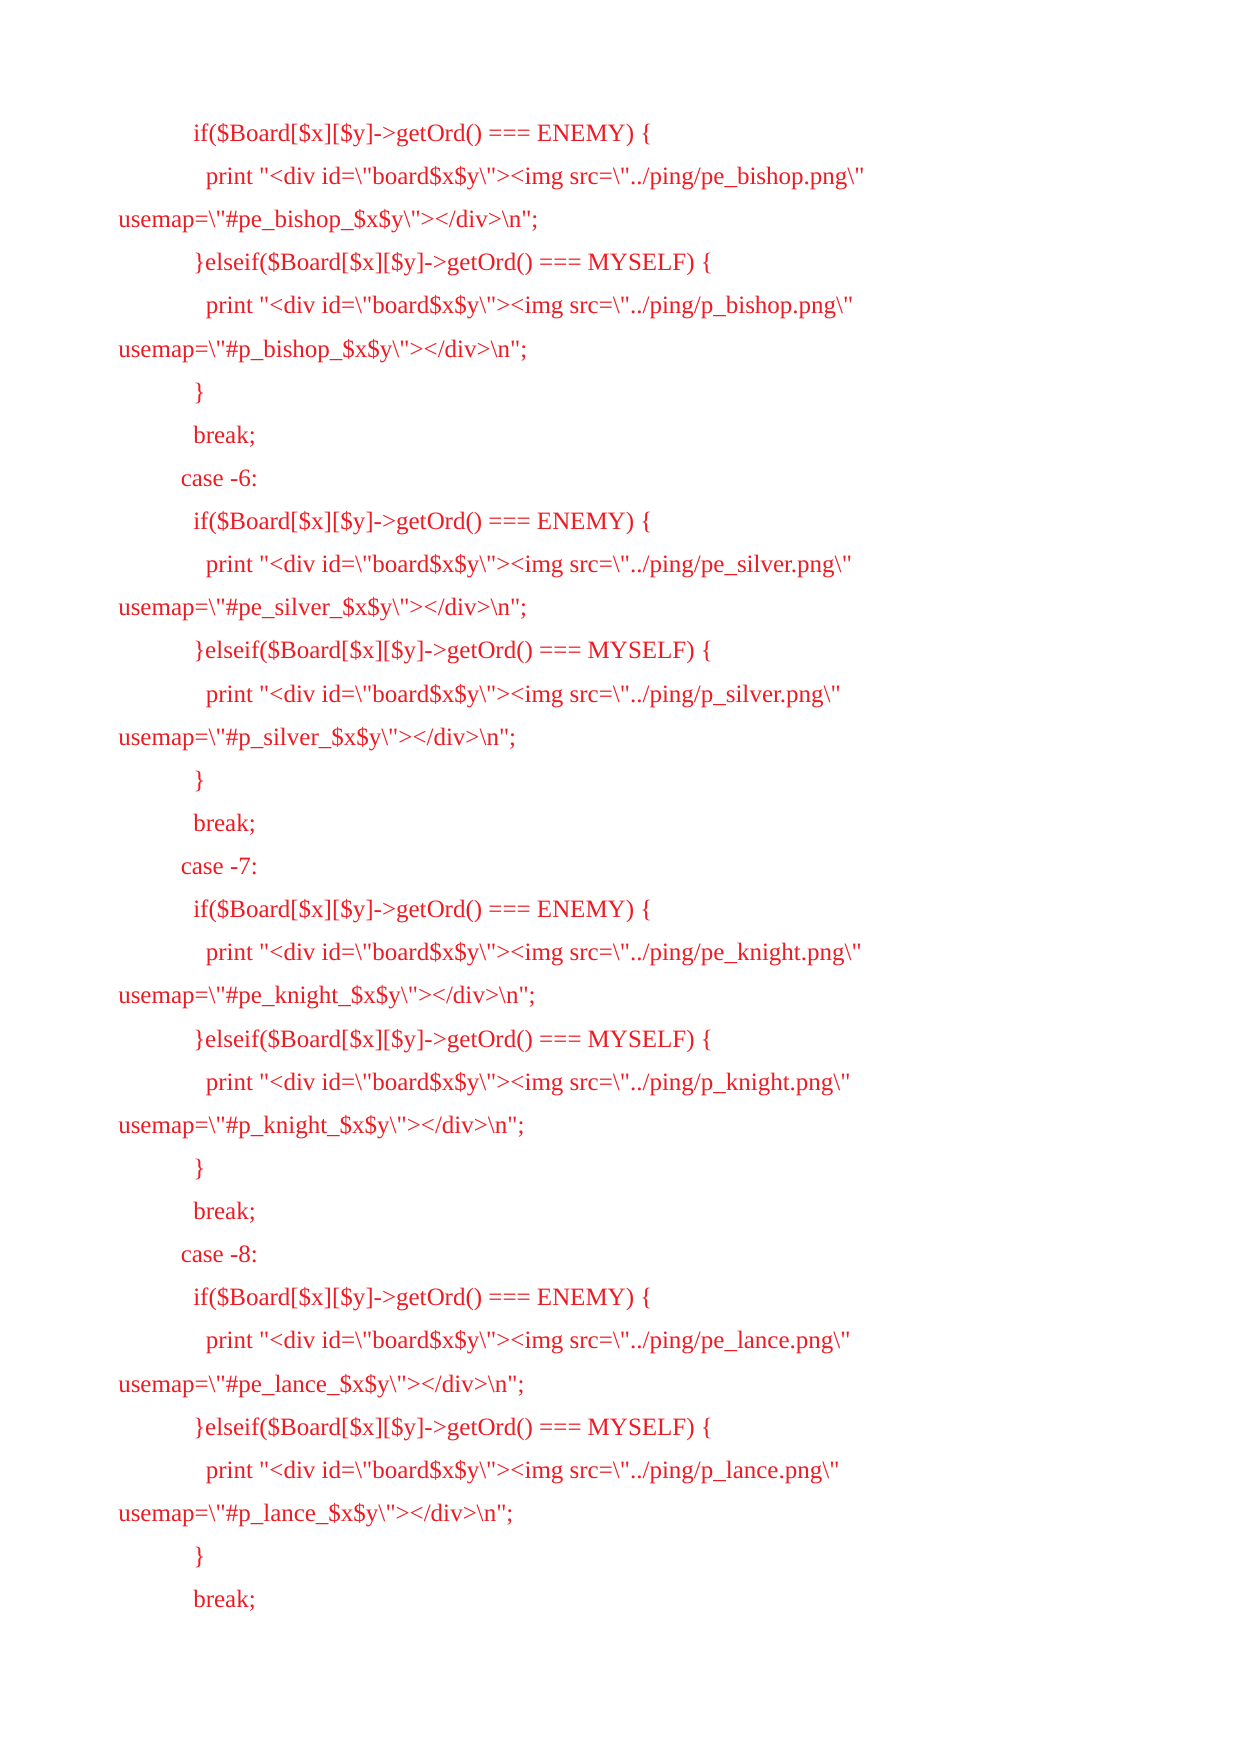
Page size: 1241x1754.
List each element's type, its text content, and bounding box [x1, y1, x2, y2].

text print "<div id=\"board$x$y\"><img src=\"../ping/pe_silver.png\" usemap=\"#pe_silver_$x$y\"></div>\n"; [118, 549, 1122, 621]
text } [118, 765, 1122, 794]
text } [118, 1153, 1122, 1182]
text case -8: [118, 1239, 1122, 1268]
text } [118, 377, 1122, 406]
text print "<div id=\"board$x$y\"><img src=\"../ping/p_knight.png\" usemap=\"#p_knight_$x$y\"></div>\n"; [118, 1067, 1122, 1139]
text }elseif($Board[$x][$y]->getOrd() === MYSELF) { [118, 636, 1122, 664]
text print "<div id=\"board$x$y\"><img src=\"../ping/pe_lance.png\" usemap=\"#pe_lance_$x$y\"></div>\n"; [118, 1326, 1122, 1397]
text }elseif($Board[$x][$y]->getOrd() === MYSELF) { [118, 247, 1122, 276]
text break; [118, 1196, 1122, 1225]
text break; [118, 1584, 1122, 1613]
text if($Board[$x][$y]->getOrd() === ENEMY) { [118, 506, 1122, 535]
text }elseif($Board[$x][$y]->getOrd() === MYSELF) { [118, 1024, 1122, 1052]
text if($Board[$x][$y]->getOrd() === ENEMY) { [118, 894, 1122, 923]
text case -6: [118, 463, 1122, 492]
text break; [118, 420, 1122, 449]
text } [118, 1541, 1122, 1570]
text break; [118, 808, 1122, 837]
text print "<div id=\"board$x$y\"><img src=\"../ping/pe_bishop.png\" usemap=\"#pe_bishop_$x$y\"></div>\n"; [118, 161, 1122, 233]
text print "<div id=\"board$x$y\"><img src=\"../ping/p_lance.png\" usemap=\"#p_lance_$x$y\"></div>\n"; [118, 1455, 1122, 1527]
text print "<div id=\"board$x$y\"><img src=\"../ping/pe_knight.png\" usemap=\"#pe_knight_$x$y\"></div>\n"; [118, 937, 1122, 1009]
text print "<div id=\"board$x$y\"><img src=\"../ping/p_silver.png\" usemap=\"#p_silver_$x$y\"></div>\n"; [118, 679, 1122, 751]
text }elseif($Board[$x][$y]->getOrd() === MYSELF) { [118, 1412, 1122, 1441]
text if($Board[$x][$y]->getOrd() === ENEMY) { [118, 118, 1122, 147]
text case -7: [118, 851, 1122, 880]
text print "<div id=\"board$x$y\"><img src=\"../ping/p_bishop.png\" usemap=\"#p_bishop_$x$y\"></div>\n"; [118, 291, 1122, 362]
text if($Board[$x][$y]->getOrd() === ENEMY) { [118, 1282, 1122, 1311]
